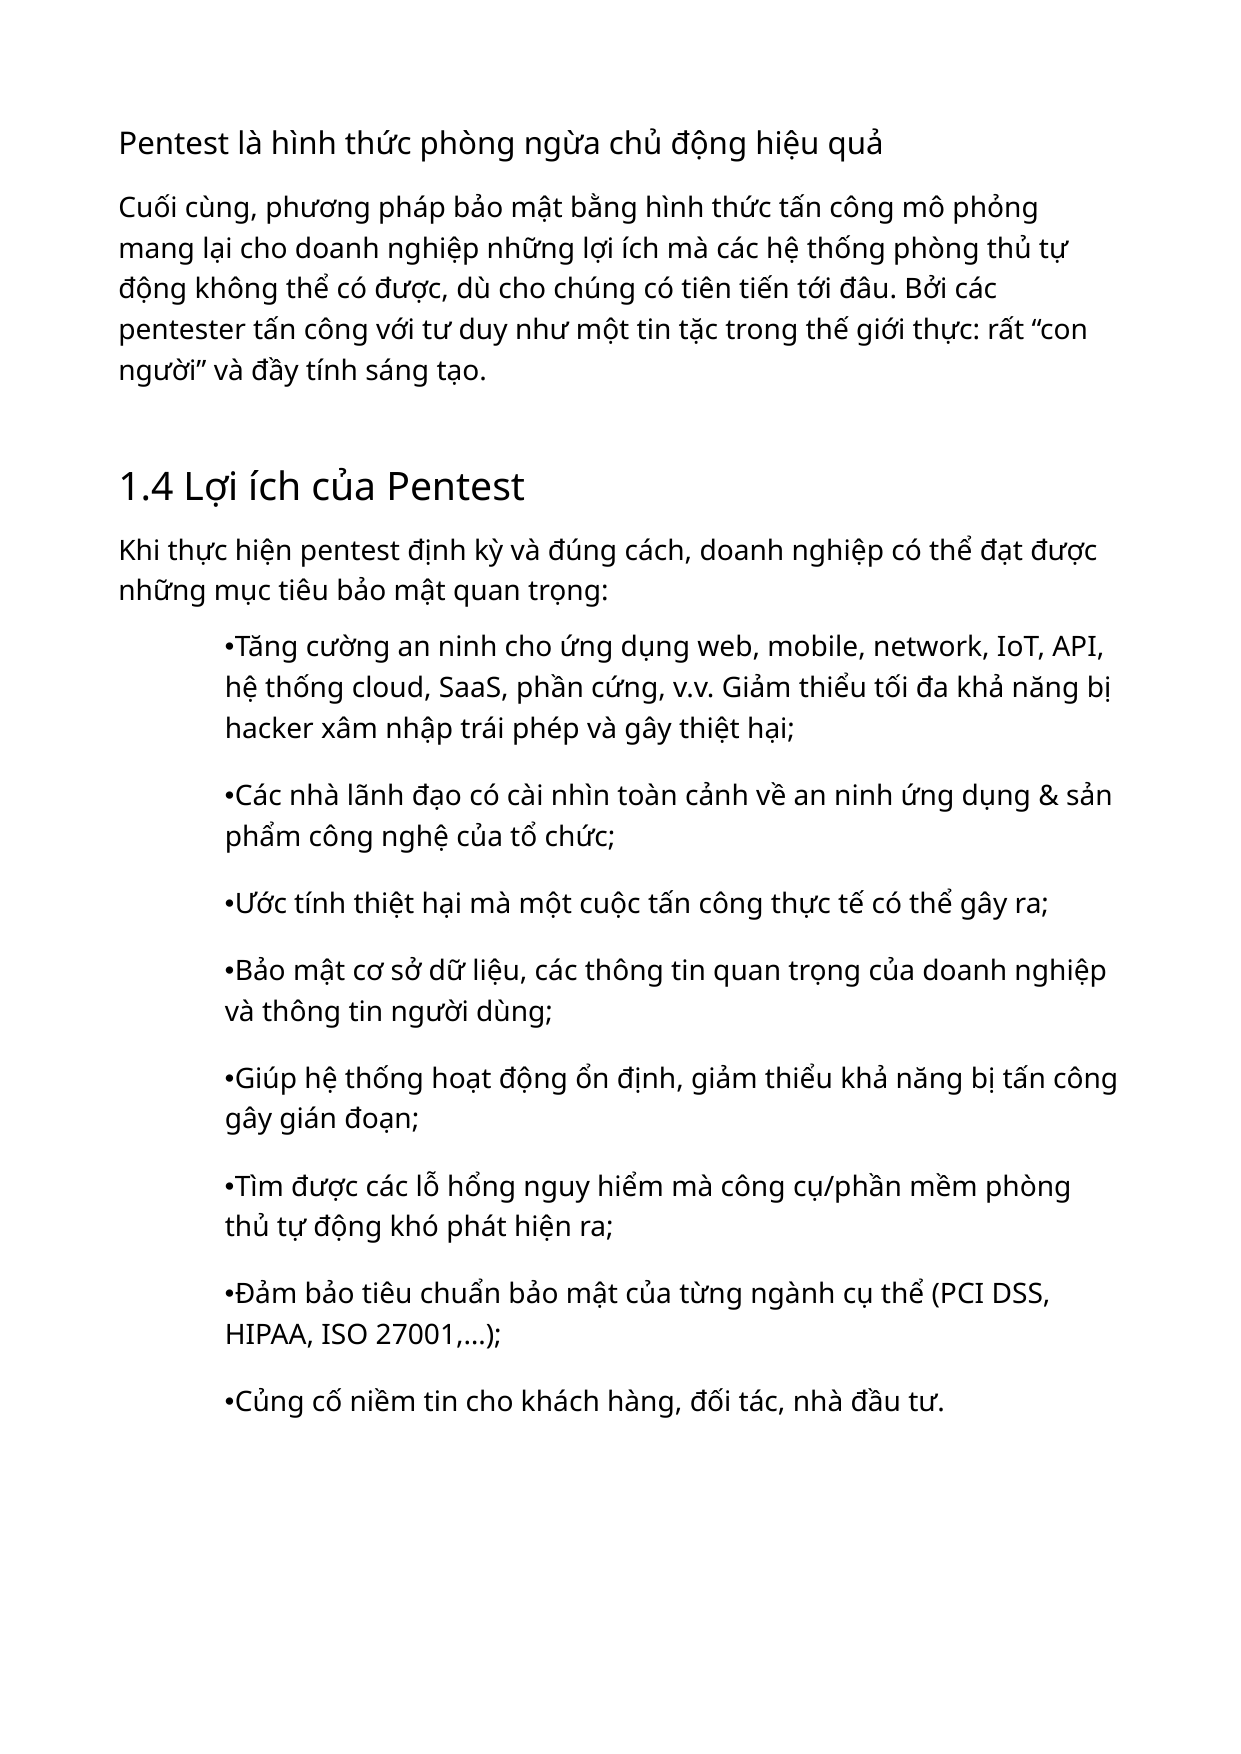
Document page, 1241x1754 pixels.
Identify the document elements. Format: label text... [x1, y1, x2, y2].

subtitle 1.4 Lợi ích của Pentest [118, 459, 1122, 512]
list Củng cố niềm tin cho khách hàng, đối tác, nhà đầu tư. [151, 1379, 1122, 1420]
list Ước tính thiệt hại mà một cuộc tấn công thực tế có thể gây ra; [151, 881, 1122, 921]
text Cuối cùng, phương pháp bảo mật bằng hình thức tấn công mô phỏng mang lại cho doanh nghiệp những lợi ích mà các hệ thống phòng thủ tự động không thể có được, dù cho chúng có tiên tiến tới đâu. Bởi các pentester tấn công với tư duy như một tin tặc trong thế giới thực: rất “con người” và đầy tính sáng tạo. [118, 185, 1122, 388]
subtitle Pentest là hình thức phòng ngừa chủ động hiệu quả [118, 118, 1122, 163]
list Các nhà lãnh đạo có cài nhìn toàn cảnh về an ninh ứng dụng & sản phẩm công nghệ của tổ chức; [151, 773, 1122, 854]
list Tăng cường an ninh cho ứng dụng web, mobile, network, IoT, API, hệ thống cloud, SaaS, phần cứng, v.v. Giảm thiểu tối đa khả năng bị hacker xâm nhập trái phép và gây thiệt hại; [151, 624, 1122, 746]
list Giúp hệ thống hoạt động ổn định, giảm thiểu khả năng bị tấn công gây gián đoạn; [151, 1056, 1122, 1137]
list Bảo mật cơ sở dữ liệu, các thông tin quan trọng của doanh nghiệp và thông tin người dùng; [151, 948, 1122, 1029]
list Tìm được các lỗ hổng nguy hiểm mà công cụ/phần mềm phòng thủ tự động khó phát hiện ra; [151, 1163, 1122, 1245]
list Đảm bảo tiêu chuẩn bảo mật của từng ngành cụ thể (PCI DSS, HIPAA, ISO 27001,…); [151, 1271, 1122, 1353]
text Khi thực hiện pentest định kỳ và đúng cách, doanh nghiệp có thể đạt được những mục tiêu bảo mật quan trọng: [118, 528, 1122, 609]
